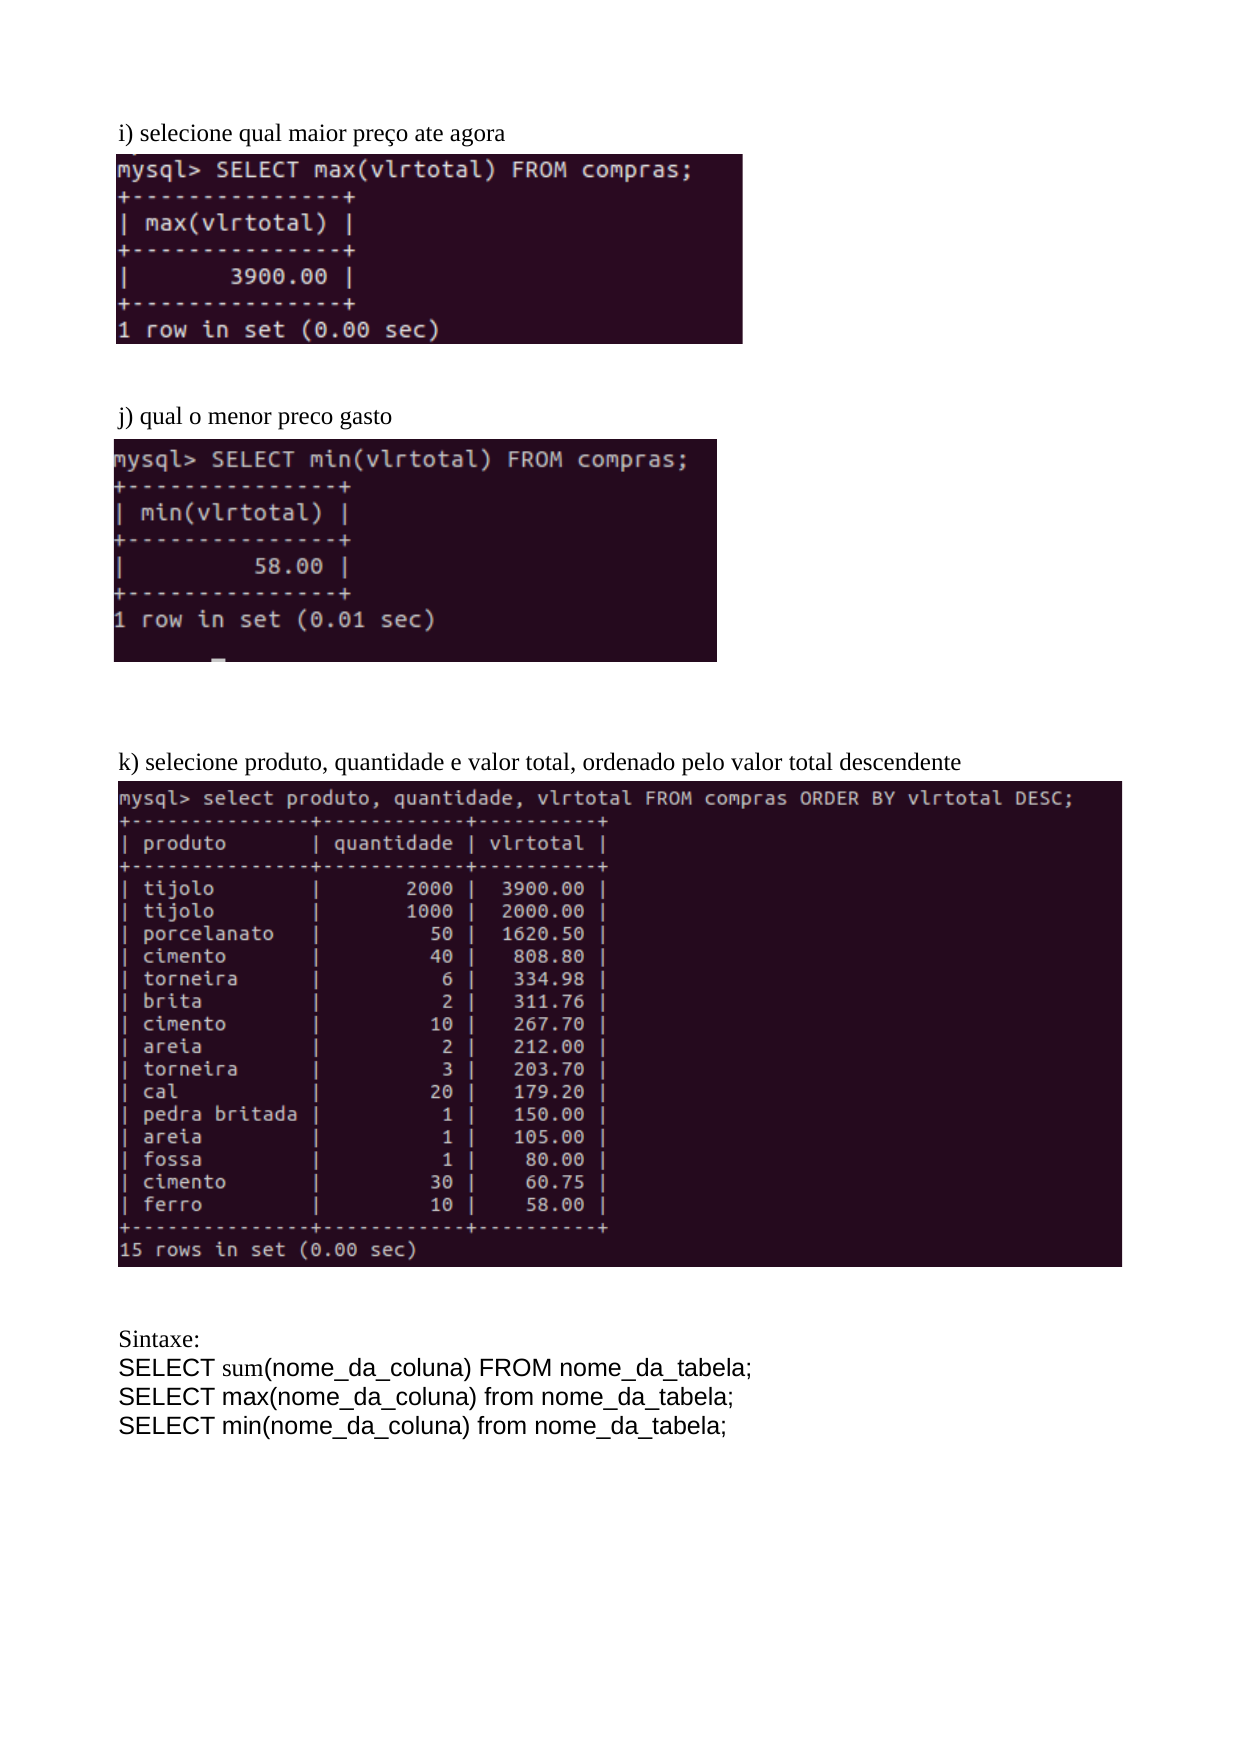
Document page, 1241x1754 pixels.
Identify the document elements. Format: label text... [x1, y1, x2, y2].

text k) selecione produto, quantidade e valor total, ordenado pelo valor total descendente [118, 747, 1122, 776]
text SELECT max(nome_da_coluna) from nome_da_tabela; [118, 1382, 1122, 1411]
picture [118, 781, 1123, 1267]
picture [116, 154, 743, 344]
text i) selecione qual maior preço ate agora [118, 118, 1122, 147]
text j) qual o menor preco gasto [118, 401, 1122, 430]
text Sintaxe: SELECT sum(nome_da_coluna) FROM nome_da_tabela; [118, 1324, 1122, 1382]
text SELECT min(nome_da_coluna) from nome_da_tabela; [118, 1411, 1122, 1439]
picture [113, 439, 717, 662]
